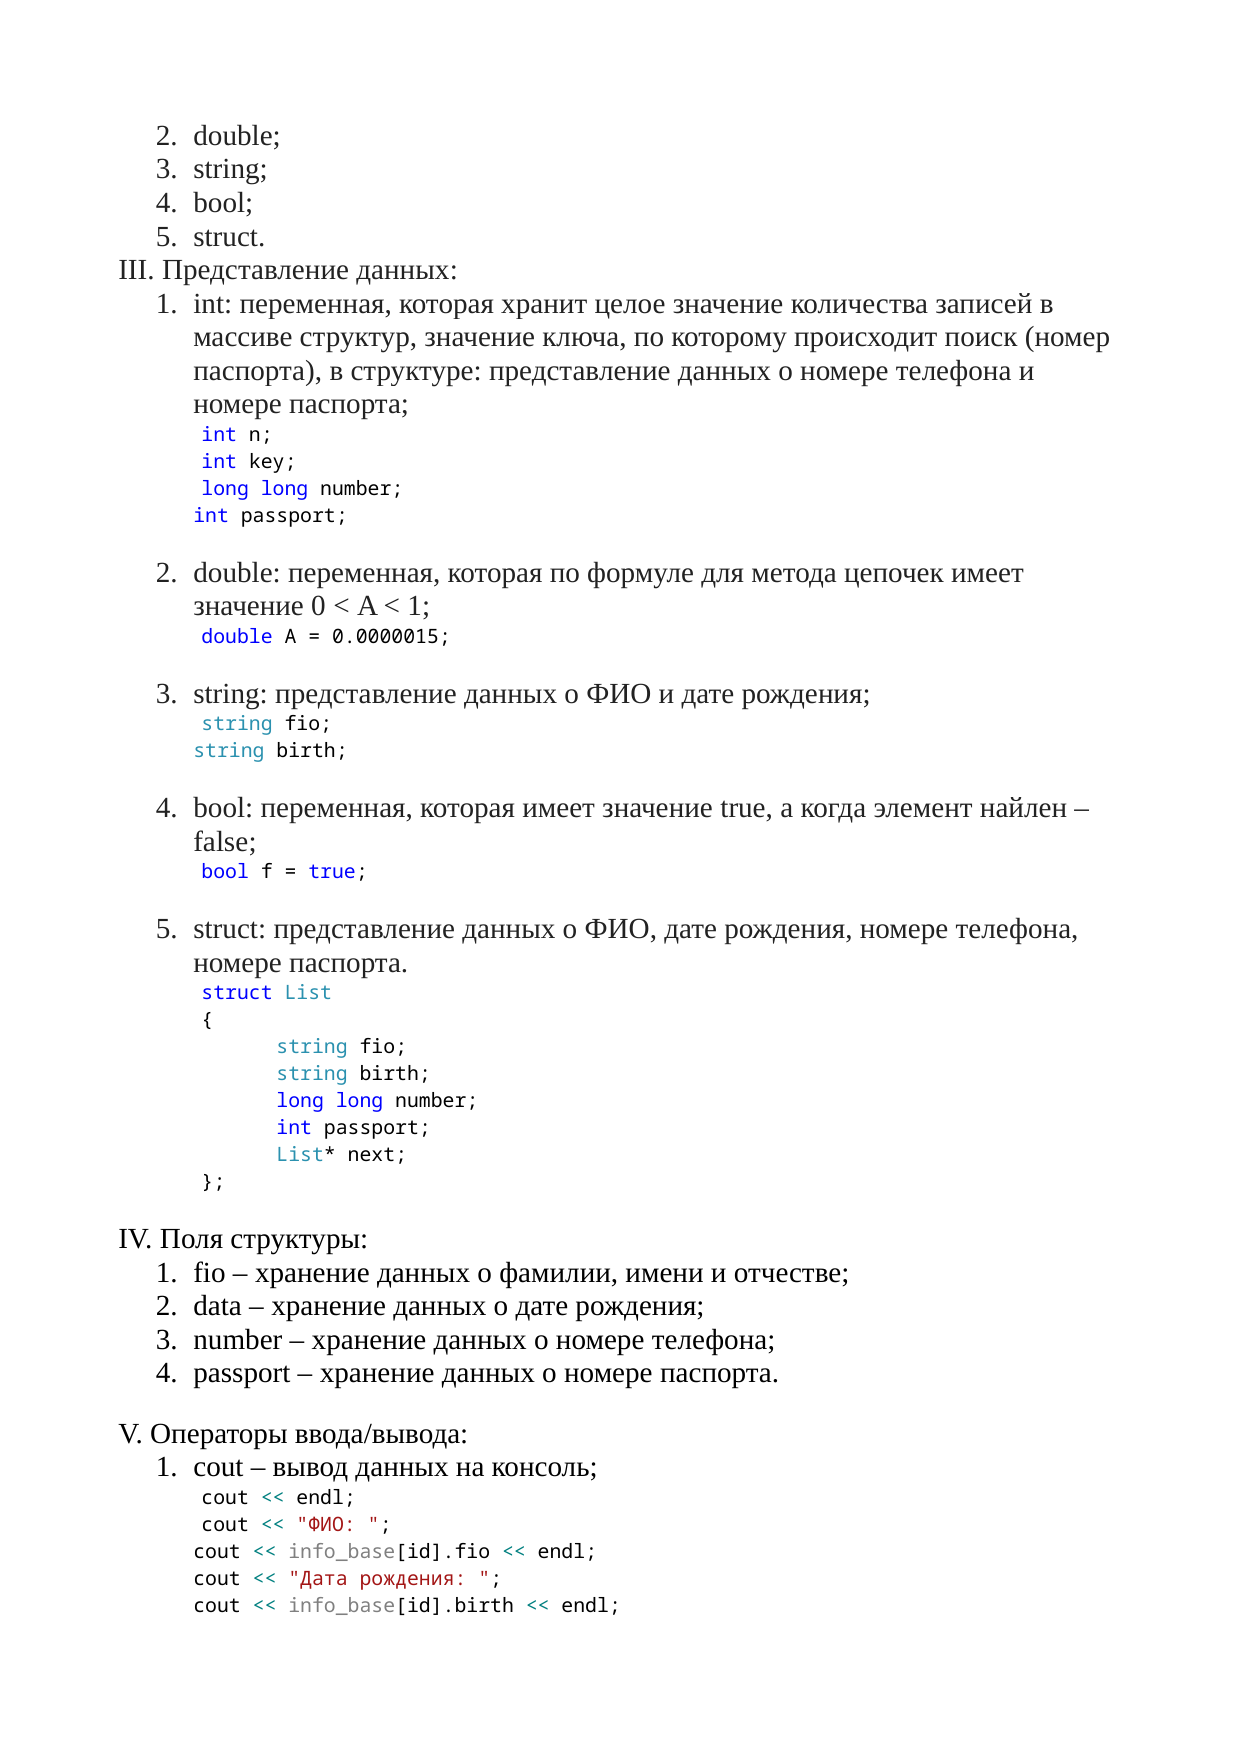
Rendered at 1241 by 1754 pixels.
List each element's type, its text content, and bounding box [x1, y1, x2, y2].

text double A = 0.0000015; [118, 622, 1122, 649]
text long long number; [118, 474, 1122, 501]
text string birth; [118, 736, 1122, 763]
list bool: переменная, которая имеет значение true, а когда элемент найлен – false; [156, 790, 1122, 857]
list struct: представление данных о ФИО, дате рождения, номере телефона, номере паспорта. [156, 911, 1122, 978]
text V. Операторы ввода/вывода: [118, 1416, 1122, 1449]
text bool f = true; [118, 857, 1122, 884]
text cout << endl; [118, 1483, 1122, 1510]
text III. Представление данных: [118, 252, 1122, 286]
text { [118, 1006, 1122, 1032]
list passport – хранение данных о номере паспорта. [156, 1356, 1122, 1389]
list int: переменная, которая хранит целое значение количества записей в массиве структур, значение ключа, по которому происходит поиск (номер паспорта), в структуре: представление данных о номере телефона и номере паспорта; [156, 286, 1122, 420]
text string fio; [118, 1032, 1122, 1059]
list string; [156, 152, 1122, 185]
text int key; [118, 447, 1122, 474]
text List* next; [118, 1140, 1122, 1167]
text struct List [118, 978, 1122, 1006]
text int n; [118, 420, 1122, 447]
list number – хранение данных о номере телефона; [156, 1322, 1122, 1356]
text }; [118, 1167, 1122, 1194]
list double: переменная, которая по формуле для метода цепочек имеет значение 0 < A < 1; [156, 555, 1122, 622]
text long long number; [118, 1086, 1122, 1113]
list fio – хранение данных о фамилии, имени и отчестве; [156, 1255, 1122, 1288]
list data – хранение данных о дате рождения; [156, 1288, 1122, 1322]
text int passport; [118, 1113, 1122, 1140]
text IV. Поля структуры: [118, 1221, 1122, 1255]
list cout – вывод данных на консоль; [156, 1449, 1122, 1483]
text int passport; [118, 501, 1122, 528]
text cout << info_base[id].fio << endl; [118, 1537, 1122, 1564]
text cout << "ФИО: "; [118, 1510, 1122, 1537]
text cout << info_base[id].birth << endl; [118, 1591, 1122, 1618]
list double; [156, 118, 1122, 152]
list string: представление данных о ФИО и дате рождения; [156, 676, 1122, 709]
text string fio; [118, 709, 1122, 736]
list struct. [156, 219, 1122, 252]
text string birth; [118, 1059, 1122, 1086]
list bool; [156, 185, 1122, 219]
text cout << "Дата рождения: "; [118, 1564, 1122, 1591]
